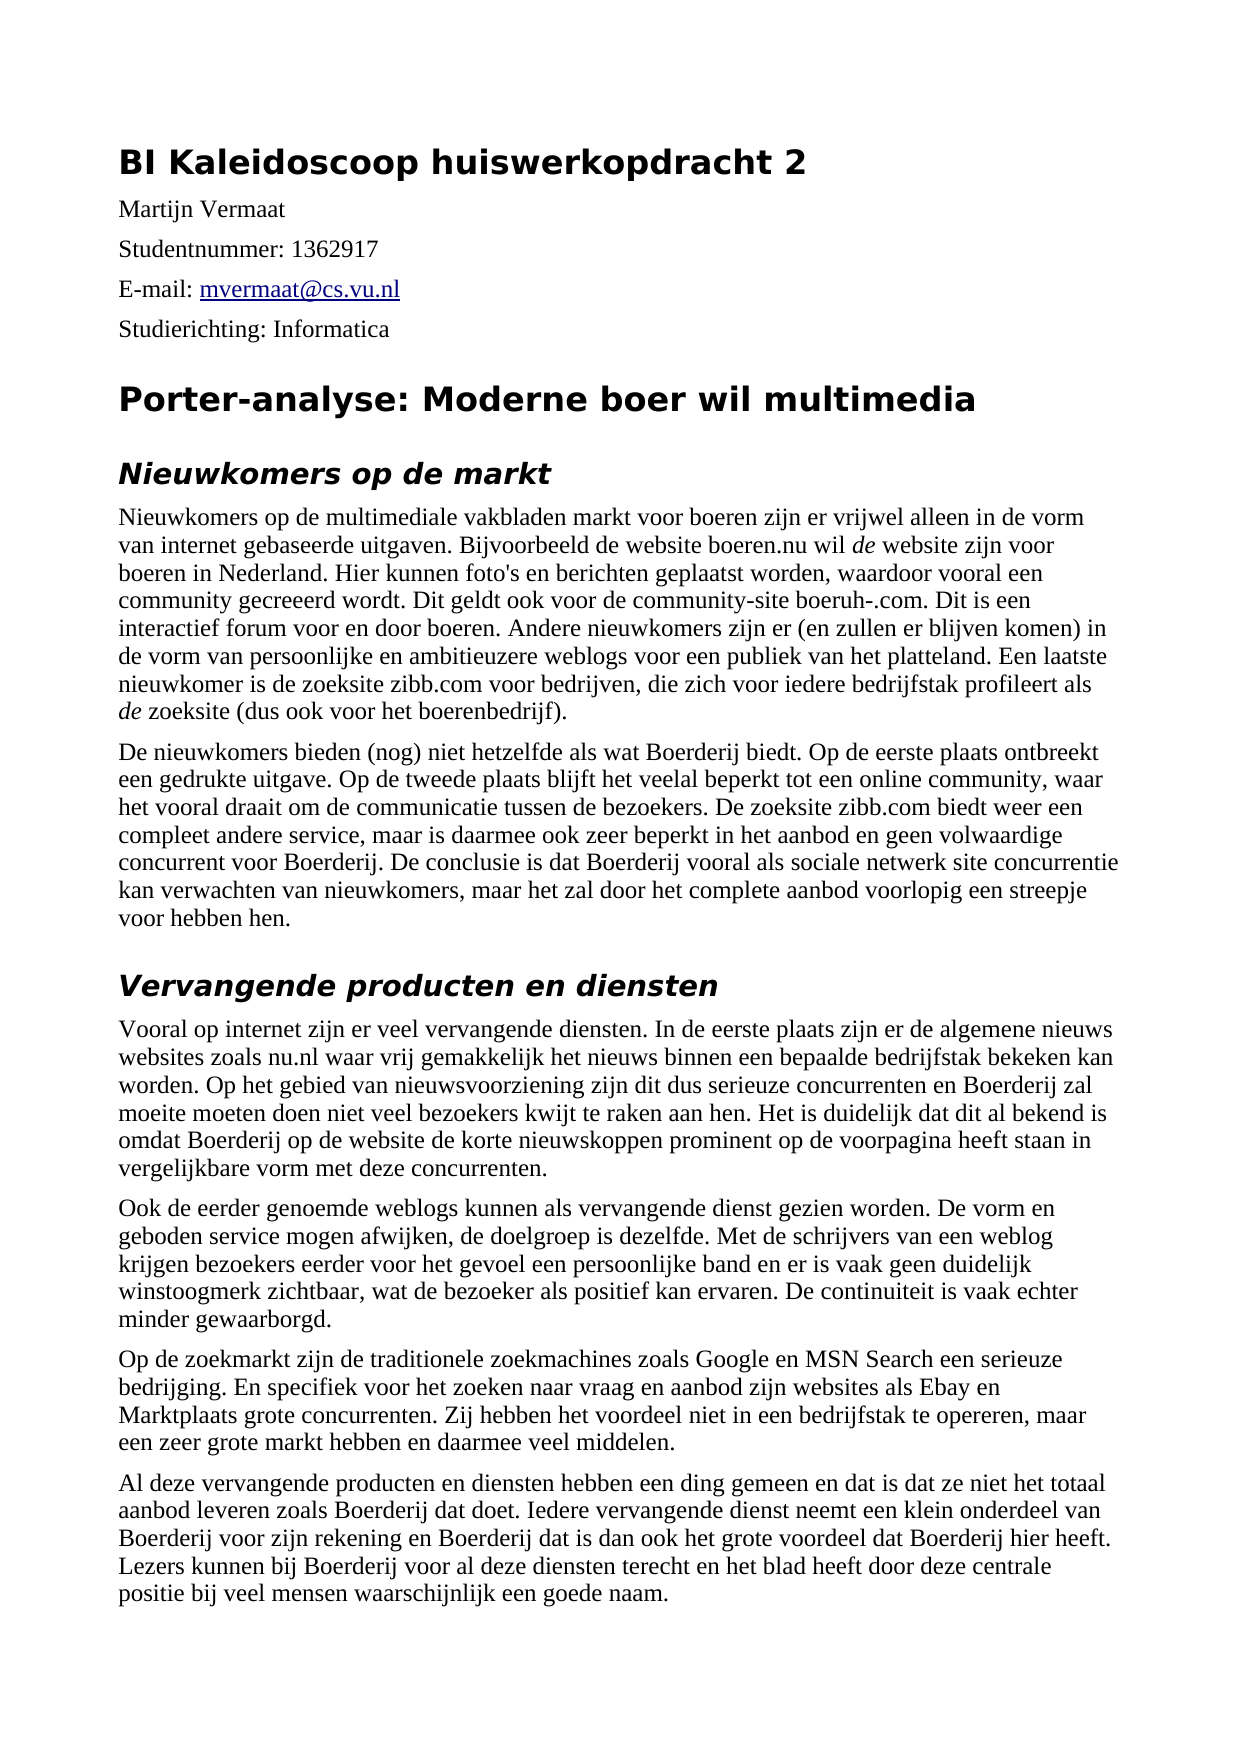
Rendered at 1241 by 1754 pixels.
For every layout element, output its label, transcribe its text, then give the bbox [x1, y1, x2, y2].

text Studierichting: Informatica [118, 315, 1122, 343]
subtitle BI Kaleidoscoop huiswerkopdracht 2 [118, 143, 1122, 182]
text De nieuwkomers bieden (nog) niet hetzelfde als wat Boerderij biedt. Op de eerste plaats ontbreekt een gedrukte uitgave. Op de tweede plaats blijft het veelal beperkt tot een online community, waar het vooral draait om de communicatie tussen de bezoekers. De zoeksite zibb.com biedt weer een compleet andere service, maar is daarmee ook zeer beperkt in het aanbod en geen volwaardige concurrent voor Boerderij. De conclusie is dat Boerderij vooral als sociale netwerk site concurrentie kan verwachten van nieuwkomers, maar het zal door het complete aanbod voorlopig een streepje voor hebben hen. [118, 738, 1122, 932]
text Martijn Vermaat [118, 195, 1122, 222]
text Op de zoekmarkt zijn de traditionele zoekmachines zoals Google en MSN Search een serieuze bedrijging. En specifiek voor het zoeken naar vraag en aanbod zijn websites als Ebay en Marktplaats grote concurrenten. Zij hebben het voordeel niet in een bedrijfstak te opereren, maar een zeer grote markt hebben en daarmee veel middelen. [118, 1345, 1122, 1456]
subtitle Vervangende producten en diensten [118, 969, 1122, 1003]
subtitle Nieuwkomers op de markt [118, 457, 1122, 491]
text Al deze vervangende producten en diensten hebben een ding gemeen en dat is dat ze niet het totaal aanbod leveren zoals Boerderij dat doet. Iedere vervangende dienst neemt een klein onderdeel van Boerderij voor zijn rekening en Boerderij dat is dan ook het grote voordeel dat Boerderij hier heeft. Lezers kunnen bij Boerderij voor al deze diensten terecht en het blad heeft door deze centrale positie bij veel mensen waarschijnlijk een goede naam. [118, 1469, 1122, 1607]
subtitle Porter-analyse: Moderne boer wil multimedia [118, 381, 1122, 419]
text Ook de eerder genoemde weblogs kunnen als vervangende dienst gezien worden. De vorm en geboden service mogen afwijken, de doelgroep is dezelfde. Met de schrijvers van een weblog krijgen bezoekers eerder voor het gevoel een persoonlijke band en er is vaak geen duidelijk winstoogmerk zichtbaar, wat de bezoeker als positief kan ervaren. De continuiteit is vaak echter minder gewaarborgd. [118, 1194, 1122, 1333]
text Studentnummer: 1362917 [118, 235, 1122, 263]
text Vooral op internet zijn er veel vervangende diensten. In de eerste plaats zijn er de algemene nieuws websites zoals nu.nl waar vrij gemakkelijk het nieuws binnen een bepaalde bedrijfstak bekeken kan worden. Op het gebied van nieuwsvoorziening zijn dit dus serieuze concurrenten en Boerderij zal moeite moeten doen niet veel bezoekers kwijt te raken aan hen. Het is duidelijk dat dit al bekend is omdat Boerderij op de website de korte nieuwskoppen prominent op de voorpagina heeft staan in vergelijkbare vorm met deze concurrenten. [118, 1016, 1122, 1182]
text E-mail: mvermaat@cs.vu.nl [118, 275, 1122, 303]
text Nieuwkomers op de multimediale vakbladen markt voor boeren zijn er vrijwel alleen in de vorm van internet gebaseerde uitgaven. Bijvoorbeeld de website boeren.nu wil de website zijn voor boeren in Nederland. Hier kunnen foto's en berichten geplaatst worden, waardoor vooral een community gecreeerd wordt. Dit geldt ook voor de community-site boeruh-.com. Dit is een interactief forum voor en door boeren. Andere nieuwkomers zijn er (en zullen er blijven komen) in de vorm van persoonlijke en ambitieuzere weblogs voor een publiek van het platteland. Een laatste nieuwkomer is de zoeksite zibb.com voor bedrijven, die zich voor iedere bedrijfstak profileert als de zoeksite (dus ook voor het boerenbedrijf). [118, 503, 1122, 725]
